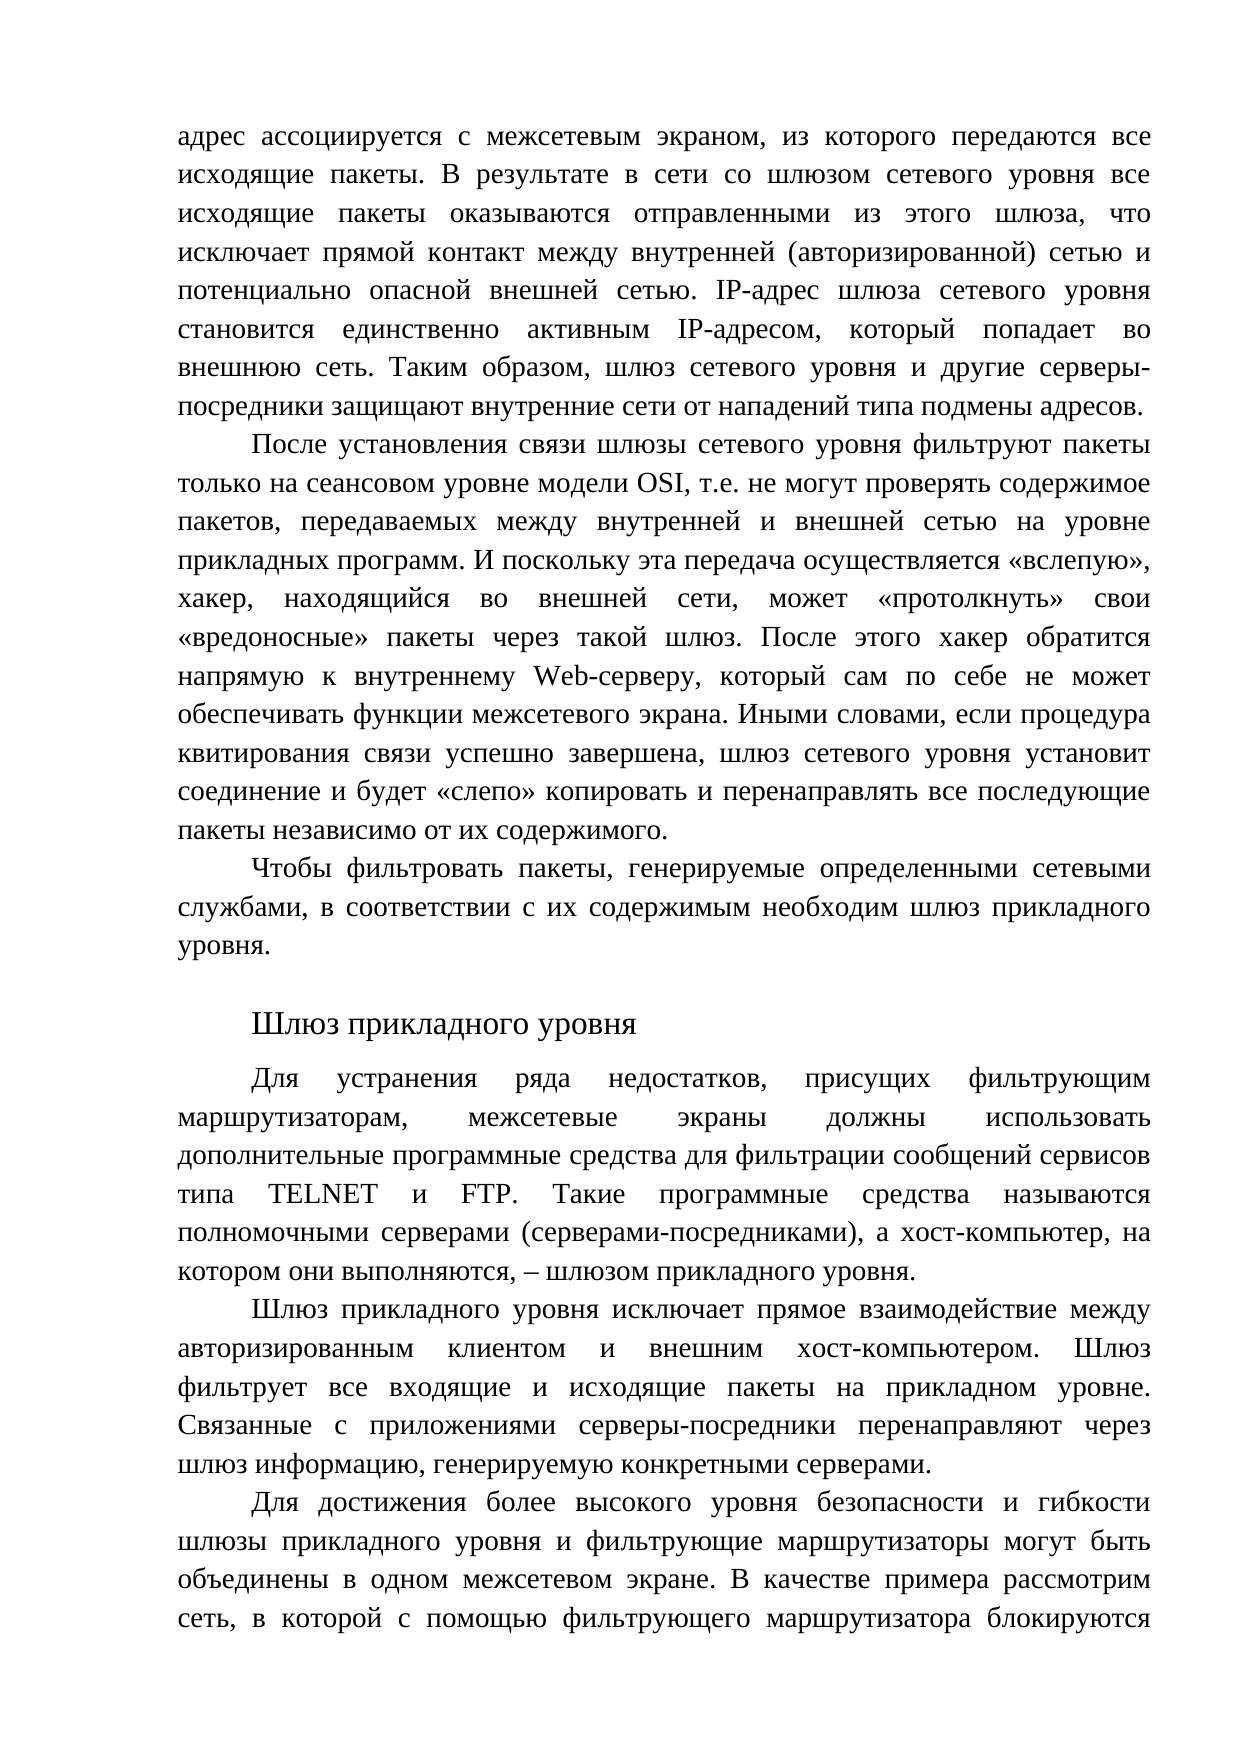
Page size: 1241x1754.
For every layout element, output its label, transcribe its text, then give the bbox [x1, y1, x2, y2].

subtitle Шлюз прикладного уровня [177, 1003, 1152, 1042]
text Чтобы фильтровать пакеты, генерируемые определенными сетевыми службами, в соответствии с их содержимым необходим шлюз прикладного уровня. [177, 850, 1152, 961]
text Для устранения ряда недостатков, присущих фильтрующим маршрутизаторам, межсетевые экраны должны использовать дополнительные программные средства для фильтрации сообщений сервисов типа TELNET и FTP. Такие программные средства называются полномочными серверами (серверами-посредниками), а хост-компьютер, на котором они выполняются, – шлюзом прикладного уровня. [177, 1060, 1152, 1287]
text Для достижения более высокого уровня безопасности и гибкости шлюзы прикладного уровня и фильтрующие маршрутизаторы могут быть объединены в одном межсетевом экране. В качестве примера рассмотрим сеть, в которой с помощью фильтрующего маршрутизатора блокируются [177, 1484, 1152, 1633]
text адрес ассоциируется с межсетевым экраном, из которого передаются все исходящие пакеты. В результате в сети со шлюзом сетевого уровня все исходящие пакеты оказываются отправленными из этого шлюза, что исключает прямой контакт между внутренней (авторизированной) сетью и потенциально опасной внешней сетью. ІР-адрес шлюза сетевого уровня становится единственно активным ІР-адресом, который попадает во внешнюю сеть. Таким образом, шлюз сетевого уровня и другие серверы-посредники защищают внутренние сети от нападений типа подмены адресов. [177, 118, 1152, 421]
text После установления связи шлюзы сетевого уровня фильтруют пакеты только на сеансовом уровне модели OSI, т.е. не могут проверять содержимое пакетов, передаваемых между внутренней и внешней сетью на уровне прикладных программ. И поскольку эта передача осуществляется «вслепую», хакер, находящийся во внешней сети, может «протолкнуть» свои «вредоносные» пакеты через такой шлюз. После этого хакер обратится напрямую к внутреннему Web-серверу, который сам по себе не может обеспечивать функции межсетевого экрана. Иными словами, если процедура квитирования связи успешно завершена, шлюз сетевого уровня установит соединение и будет «слепо» копировать и перенаправлять все последующие пакеты независимо от их содержимого. [177, 426, 1152, 845]
text Шлюз прикладного уровня исключает прямое взаимодействие между авторизированным клиентом и внешним хост-компьютером. Шлюз фильтрует все входящие и исходящие пакеты на прикладном уровне. Связанные с приложениями серверы-посредники перенаправляют через шлюз информацию, генерируемую конкретными серверами. [177, 1292, 1152, 1479]
